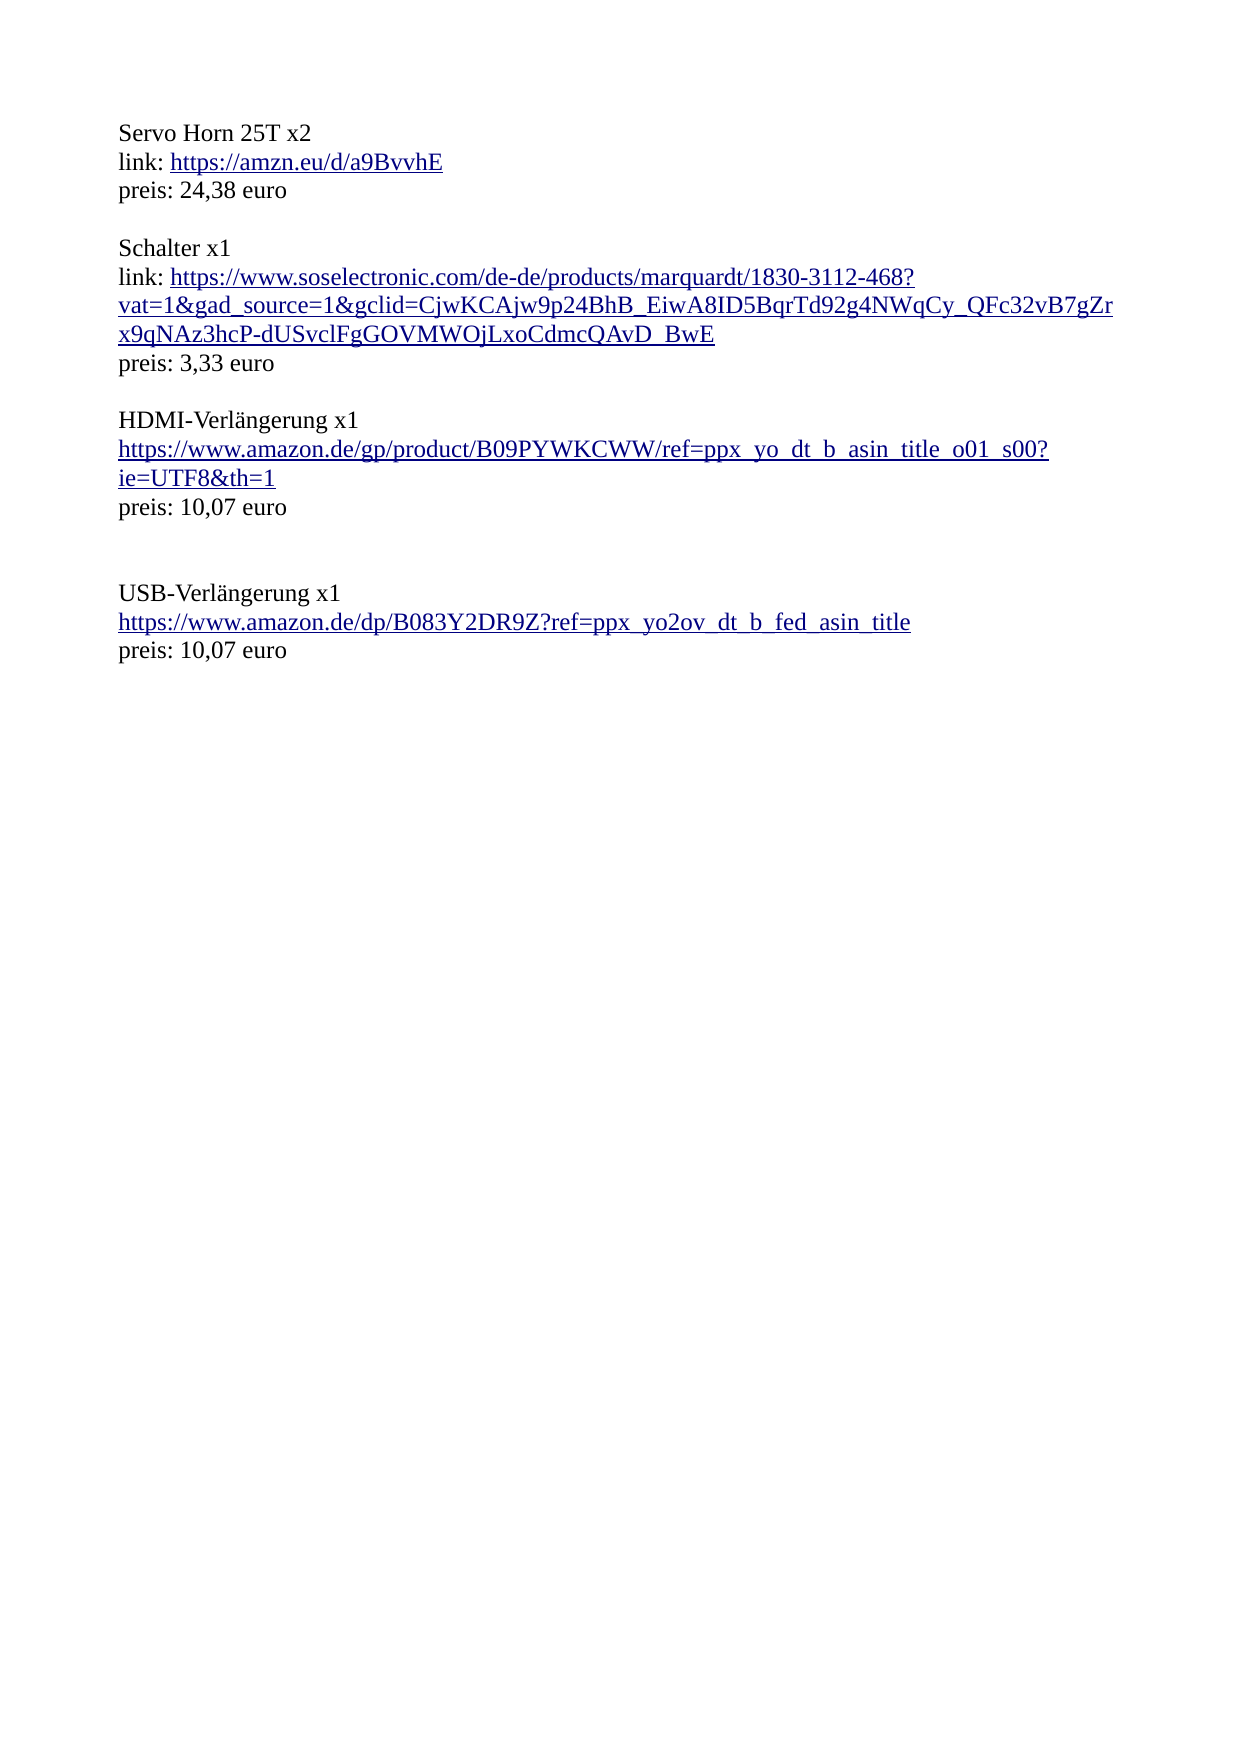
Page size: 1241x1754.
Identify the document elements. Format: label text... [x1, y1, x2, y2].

text Schalter x1 [118, 233, 1122, 262]
text Servo Horn 25T x2 [118, 118, 1122, 147]
text HDMI-Verlängerung x1 [118, 406, 1122, 434]
text https://www.amazon.de/dp/B083Y2DR9Z?ref=ppx_yo2ov_dt_b_fed_asin_title [118, 607, 1122, 636]
text link: https://www.soselectronic.com/de-de/products/marquardt/1830-3112-468?vat=1&gad_source=1&gclid=CjwKCAjw9p24BhB_EiwA8ID5BqrTd92g4NWqCy_QFc32vB7gZrx9qNAz3hcP-dUSvclFgGOVMWOjLxoCdmcQAvD_BwE [118, 262, 1122, 348]
text preis: 3,33 euro [118, 348, 1122, 377]
text link: https://amzn.eu/d/a9BvvhE [118, 147, 1122, 176]
text preis: 24,38 euro [118, 176, 1122, 204]
text https://www.amazon.de/gp/product/B09PYWKCWW/ref=ppx_yo_dt_b_asin_title_o01_s00?ie=UTF8&th=1 [118, 434, 1122, 492]
text preis: 10,07 euro [118, 636, 1122, 664]
text USB-Verlängerung x1 [118, 578, 1122, 607]
text preis: 10,07 euro [118, 492, 1122, 521]
